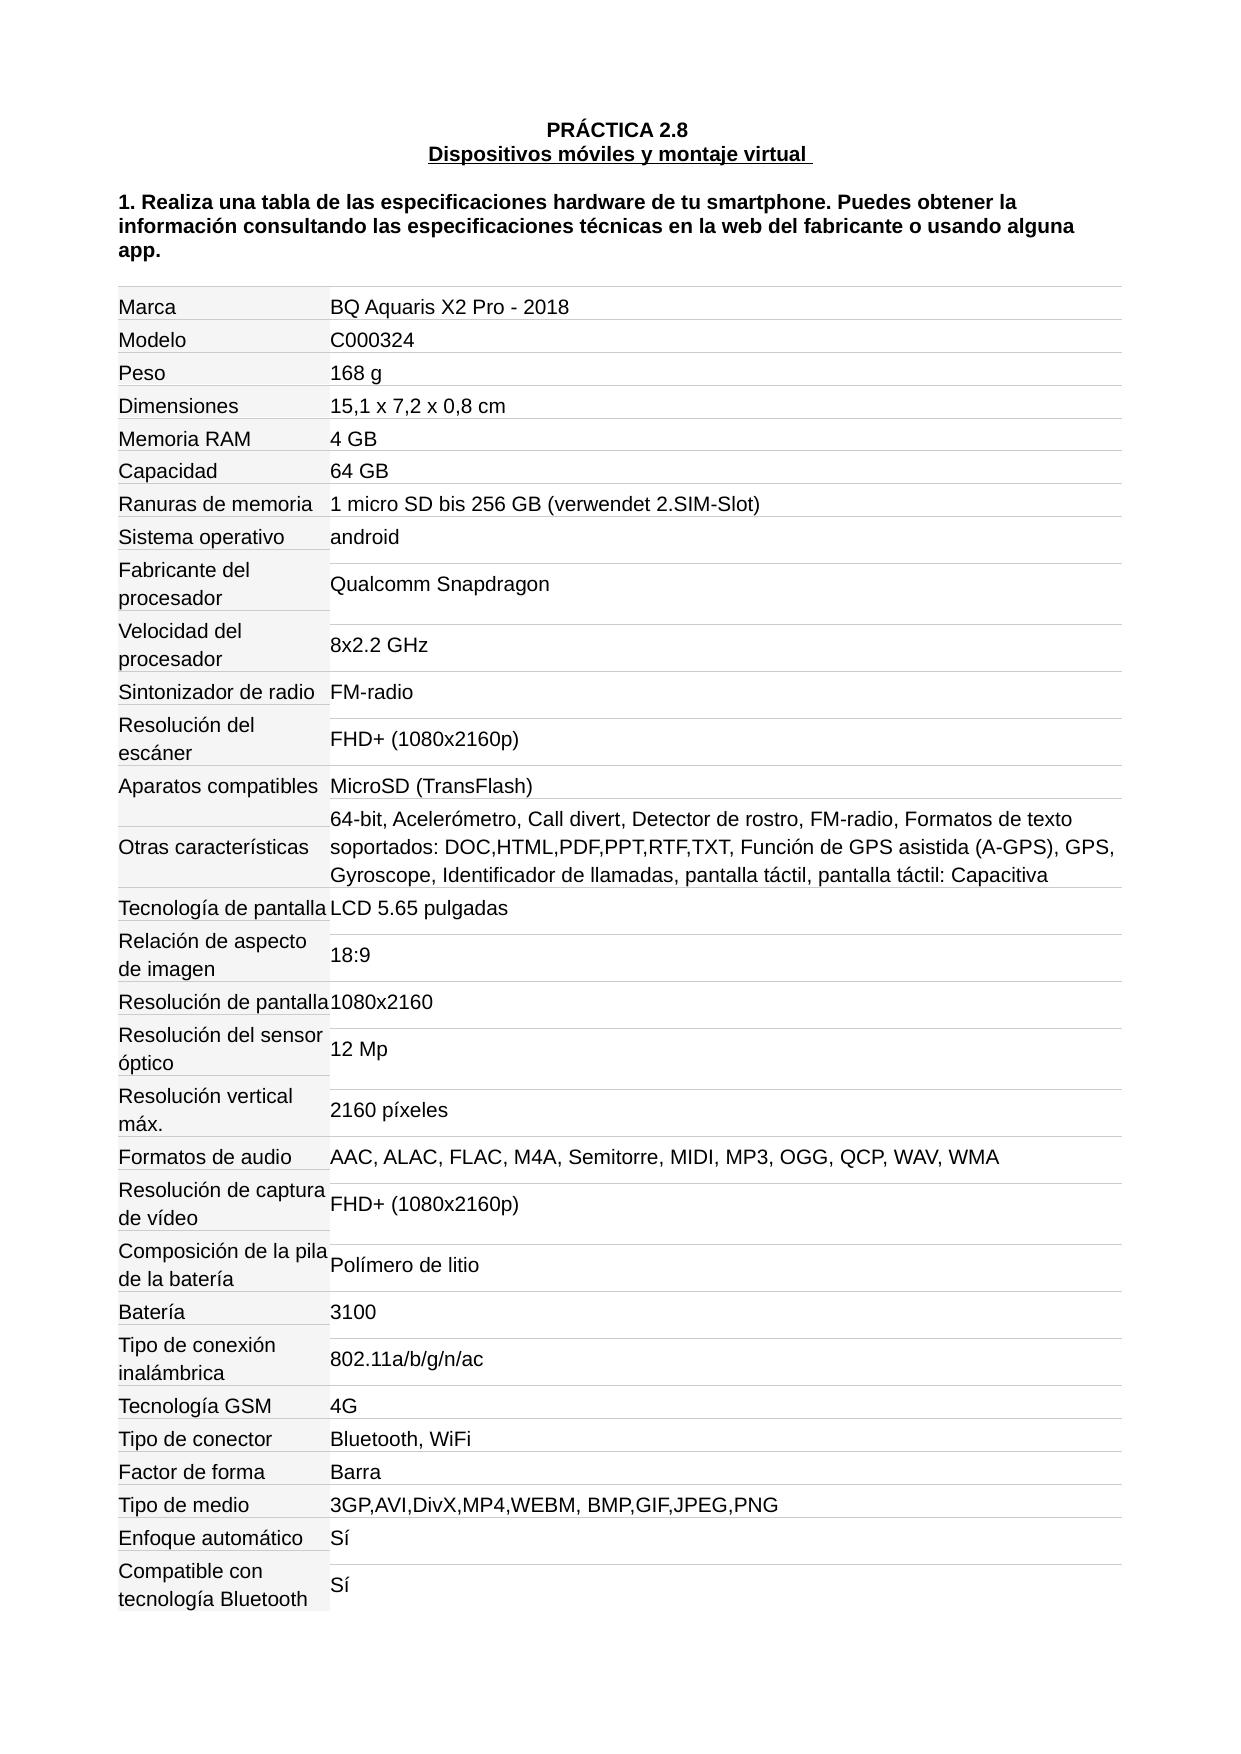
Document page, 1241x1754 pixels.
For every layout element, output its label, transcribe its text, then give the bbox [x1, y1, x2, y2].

table_cell [118, 798, 330, 826]
table_cell [330, 1014, 1122, 1028]
table_cell Otras características [118, 827, 330, 887]
table_cell Sí [330, 1518, 1122, 1550]
table_cell 18:9 [330, 935, 1122, 981]
table_cell Aparatos compatibles [118, 766, 330, 798]
table_cell Composición de la pila de la batería [118, 1231, 330, 1291]
table_cell 64 GB [330, 451, 1122, 483]
table_cell Ranuras de memoria [118, 484, 330, 516]
table_cell android [330, 517, 1122, 549]
table_cell [330, 704, 1122, 718]
table_cell Resolución del escáner [118, 705, 330, 765]
table_cell 3100 [330, 1292, 1122, 1324]
table_cell 12 Mp [330, 1029, 1122, 1075]
table_cell Fabricante del procesador [118, 550, 330, 610]
table_cell Sistema operativo [118, 517, 330, 549]
table_cell FHD+ (1080x2160p) [330, 719, 1122, 765]
table_cell MicroSD (TransFlash) [330, 766, 1122, 798]
table_cell 64-bit, Acelerómetro, Call divert, Detector de rostro, FM-radio, Formatos de texto soportados: DOC,HTML,PDF,PPT,RTF,TXT, Función de GPS asistida (A-GPS), GPS, Gyroscope, Identificador de llamadas, pantalla táctil, pantalla táctil: Capacitiva [330, 799, 1122, 887]
text Dispositivos móviles y montaje virtual [118, 142, 1122, 166]
table_cell 168 g [330, 353, 1122, 384]
table_cell Tecnología GSM [118, 1386, 330, 1418]
table_cell AAC, ALAC, FLAC, M4A, Semitorre, MIDI, MP3, OGG, QCP, WAV, WMA [330, 1137, 1122, 1169]
table_cell [330, 1324, 1122, 1338]
table_cell Compatible con tecnología Bluetooth [118, 1551, 330, 1611]
text 1. Realiza una tabla de las especificaciones hardware de tu smartphone. Puedes obtener la información consultando las especificaciones técnicas en la web del fabricante o usando alguna app. [118, 190, 1122, 262]
table_cell [330, 1169, 1122, 1183]
table_cell [330, 610, 1122, 624]
table_cell LCD 5.65 pulgadas [330, 888, 1122, 920]
table_cell [330, 549, 1122, 563]
table_cell Velocidad del procesador [118, 611, 330, 671]
table_cell Barra [330, 1452, 1122, 1484]
table_cell Modelo [118, 320, 330, 352]
table_cell 8x2.2 GHz [330, 625, 1122, 671]
table_cell C000324 [330, 320, 1122, 352]
table_cell Tecnología de pantalla [118, 888, 330, 920]
table_cell [330, 920, 1122, 934]
table_cell 2160 píxeles [330, 1090, 1122, 1136]
table_cell 1080x2160 [330, 982, 1122, 1014]
table_cell 15,1 x 7,2 x 0,8 cm [330, 386, 1122, 417]
table_cell Enfoque automático [118, 1518, 330, 1550]
table_cell Memoria RAM [118, 419, 330, 450]
table_cell Relación de aspecto de imagen [118, 921, 330, 981]
table_cell Tipo de conexión inalámbrica [118, 1325, 330, 1385]
table_cell Batería [118, 1292, 330, 1324]
table_cell Resolución de pantalla [118, 982, 330, 1014]
table_cell Peso [118, 353, 330, 384]
table_cell 3GP,AVI,DivX,MP4,WEBM, BMP,GIF,JPEG,PNG [330, 1485, 1122, 1517]
table_cell Resolución vertical máx. [118, 1076, 330, 1136]
table_cell 1 micro SD bis 256 GB (verwendet 2.SIM-Slot) [330, 484, 1122, 516]
table_cell Sintonizador de radio [118, 672, 330, 704]
table_cell Tipo de conector [118, 1419, 330, 1451]
text PRÁCTICA 2.8 [118, 118, 1122, 142]
table_cell 4 GB [330, 419, 1122, 450]
table_header Marca [118, 287, 330, 319]
table_cell Factor de forma [118, 1452, 330, 1484]
table_cell Polímero de litio [330, 1245, 1122, 1291]
table_header BQ Aquaris X2 Pro - 2018 [330, 287, 1122, 319]
table_cell Capacidad [118, 451, 330, 483]
table_cell [330, 1230, 1122, 1244]
table_cell Qualcomm Snapdragon [330, 564, 1122, 610]
table_cell Tipo de medio [118, 1485, 330, 1517]
table_cell Resolución de captura de vídeo [118, 1170, 330, 1230]
table_cell Resolución del sensor óptico [118, 1015, 330, 1075]
table_cell [330, 1075, 1122, 1089]
table_cell FHD+ (1080x2160p) [330, 1184, 1122, 1230]
table_cell Dimensiones [118, 386, 330, 417]
table_cell [330, 1550, 1122, 1564]
table_cell 4G [330, 1386, 1122, 1418]
table_cell Formatos de audio [118, 1137, 330, 1169]
table_cell Bluetooth, WiFi [330, 1419, 1122, 1451]
table_cell Sí [330, 1565, 1122, 1611]
table_cell FM-radio [330, 672, 1122, 704]
table_cell 802.11a/b/g/n/ac [330, 1339, 1122, 1385]
